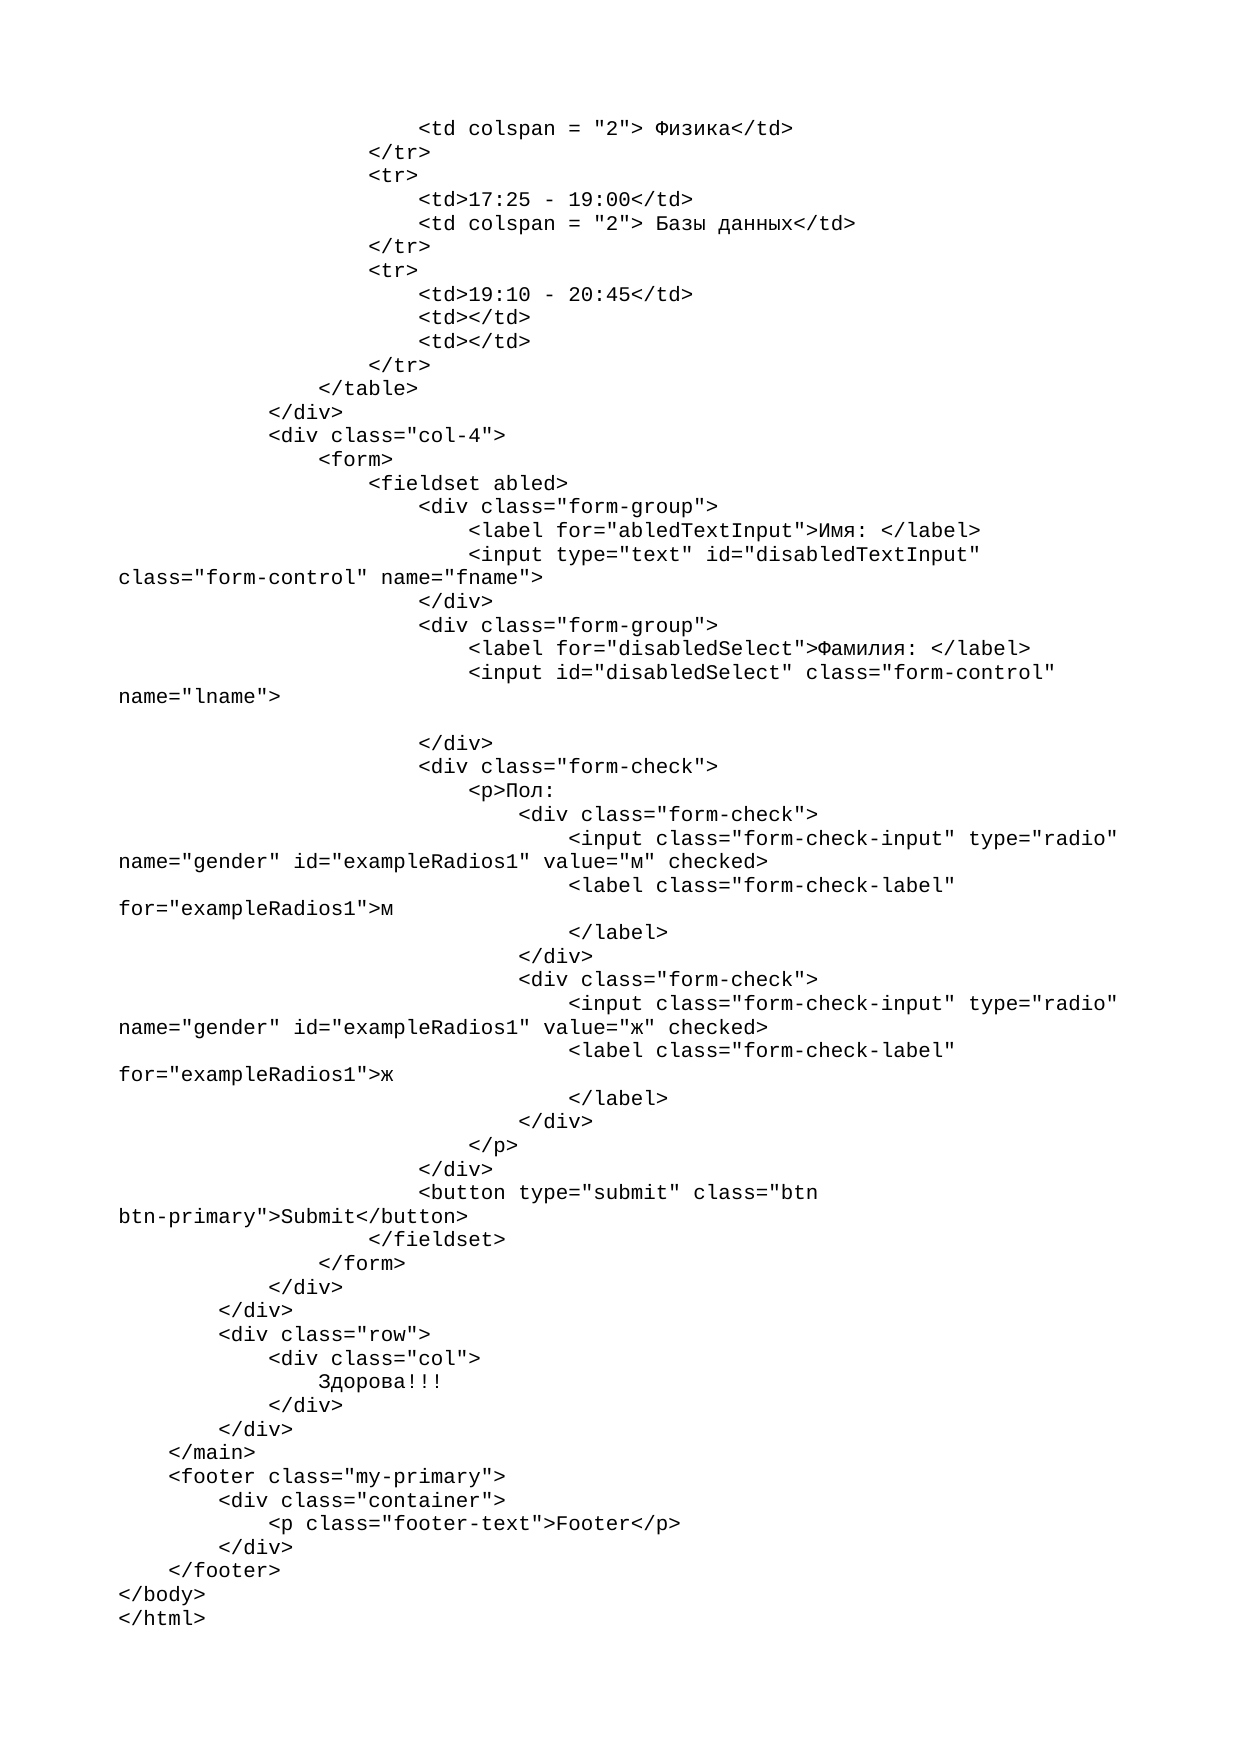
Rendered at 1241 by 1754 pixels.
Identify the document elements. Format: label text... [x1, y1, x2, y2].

text </footer> [118, 1561, 1122, 1584]
text </body> [118, 1584, 1122, 1608]
text <input id="disabledSelect" class="form-control" name="lname"> [118, 662, 1122, 709]
text <footer class="my-primary"> [118, 1466, 1122, 1489]
text <label class="form-check-label" for="exampleRadios1">ж [118, 1040, 1122, 1088]
text </div> [118, 1419, 1122, 1442]
text </tr> [118, 236, 1122, 260]
text <button type="submit" class="btn btn-primary">Submit</button> [118, 1182, 1122, 1229]
text Здорова!!! [118, 1371, 1122, 1395]
text <td></td> [118, 307, 1122, 331]
text <div class="form-group"> [118, 615, 1122, 638]
text <div class="form-check"> [118, 757, 1122, 780]
text </html> [118, 1608, 1122, 1631]
text <p class="footer-text">Footer</p> [118, 1513, 1122, 1537]
text <input type="text" id="disabledTextInput" class="form-control" name="fname"> [118, 544, 1122, 591]
text </label> [118, 1088, 1122, 1111]
text </label> [118, 922, 1122, 946]
text <label for="disabledSelect">Фамилия: </label> [118, 638, 1122, 662]
text <div class="form-group"> [118, 496, 1122, 520]
text <div class="container"> [118, 1489, 1122, 1513]
text <p>Пол: [118, 780, 1122, 804]
text </form> [118, 1253, 1122, 1277]
text </p> [118, 1135, 1122, 1158]
text <input class="form-check-input" type="radio" name="gender" id="exampleRadios1" value="ж" checked> [118, 993, 1122, 1040]
text </tr> [118, 354, 1122, 378]
text </div> [118, 1395, 1122, 1419]
text </fieldset> [118, 1229, 1122, 1253]
text </div> [118, 402, 1122, 426]
text <label class="form-check-label" for="exampleRadios1">м [118, 875, 1122, 922]
text <form> [118, 449, 1122, 473]
text </div> [118, 1300, 1122, 1324]
text </div> [118, 733, 1122, 757]
text <td colspan = "2"> Базы данных</td> [118, 213, 1122, 236]
text <td></td> [118, 331, 1122, 354]
text </table> [118, 378, 1122, 402]
text <div class="col-4"> [118, 426, 1122, 449]
text <tr> [118, 165, 1122, 189]
text <input class="form-check-input" type="radio" name="gender" id="exampleRadios1" value="м" checked> [118, 827, 1122, 875]
text <div class="form-check"> [118, 969, 1122, 993]
text <td>17:25 - 19:00</td> [118, 189, 1122, 213]
text </div> [118, 591, 1122, 615]
text <div class="col"> [118, 1348, 1122, 1371]
text </main> [118, 1442, 1122, 1466]
text </div> [118, 1537, 1122, 1561]
text <td>19:10 - 20:45</td> [118, 284, 1122, 307]
text </div> [118, 946, 1122, 969]
text <fieldset abled> [118, 473, 1122, 496]
text </div> [118, 1158, 1122, 1182]
text <div class="form-check"> [118, 804, 1122, 827]
text <div class="row"> [118, 1324, 1122, 1348]
text <label for="abledTextInput">Имя: </label> [118, 520, 1122, 544]
text </div> [118, 1277, 1122, 1300]
text <tr> [118, 260, 1122, 284]
text </tr> [118, 142, 1122, 165]
text <td colspan = "2"> Физика</td> [118, 118, 1122, 142]
text </div> [118, 1111, 1122, 1135]
